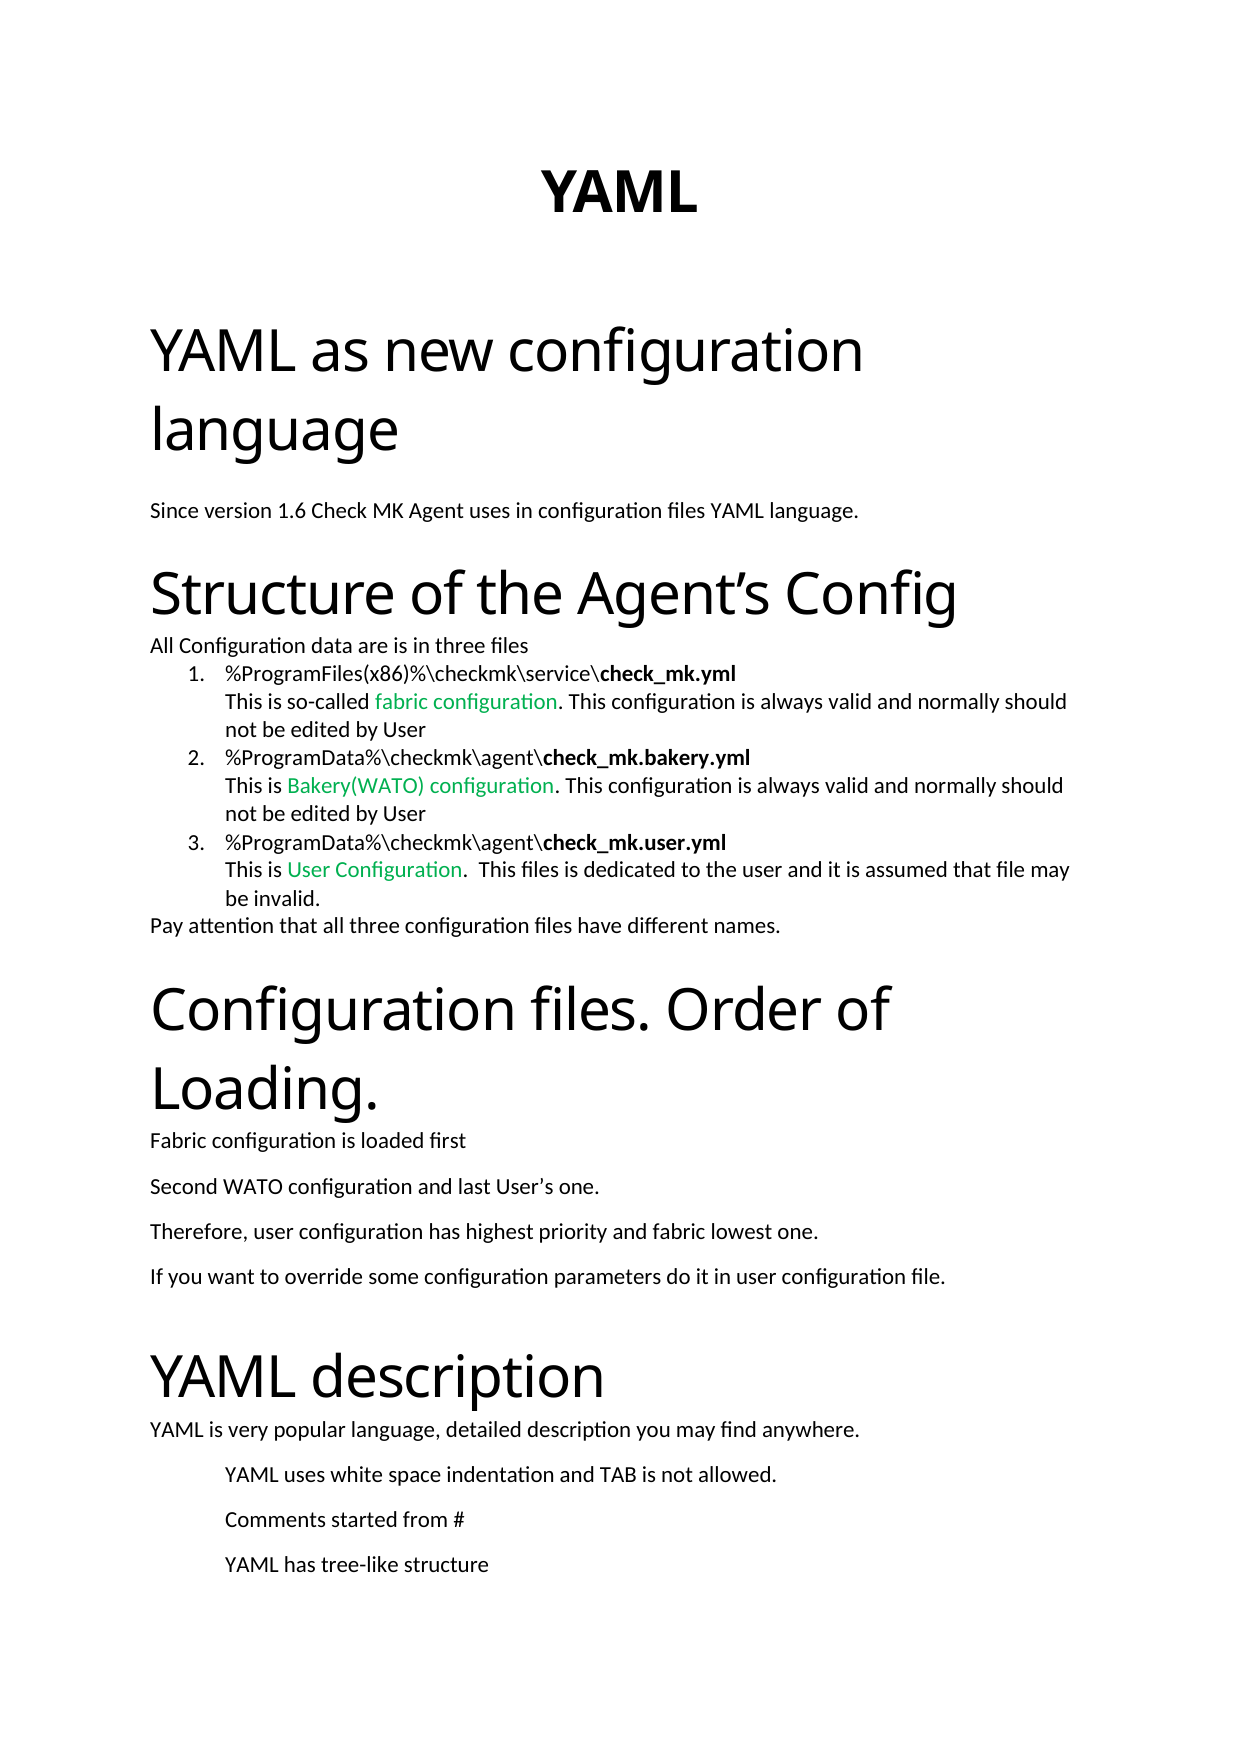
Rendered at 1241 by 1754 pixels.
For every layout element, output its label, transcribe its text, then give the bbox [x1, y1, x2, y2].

list %ProgramFiles(x86)%\checkmk\service\check_mk.yml This is so-called fabric configuration. This configuration is always valid and normally should not be edited by User [187, 659, 1090, 743]
text Configuration files. Order of Loading. [150, 968, 1090, 1127]
text YAML uses white space indentation and TAB is not allowed. [150, 1460, 1090, 1488]
list %ProgramData%\checkmk\agent\check_mk.user.yml This is User Configuration. This files is dedicated to the user and it is assumed that file may be invalid. [187, 828, 1090, 912]
text Therefore, user configuration has highest priority and fabric lowest one. [150, 1217, 1090, 1245]
text If you want to override some configuration parameters do it in user configuration file. [150, 1262, 1090, 1290]
text YAML is very popular language, detailed description you may find anywhere. [150, 1415, 1090, 1443]
text Since version 1.6 Check MK Agent uses in configuration files YAML language. [150, 496, 1090, 524]
text YAML [150, 150, 1090, 229]
text YAML has tree-like structure [150, 1551, 1090, 1579]
text YAML description [150, 1336, 1090, 1415]
text Pay attention that all three configuration files have different names. [150, 912, 1090, 940]
list %ProgramData%\checkmk\agent\check_mk.bakery.yml This is Bakery(WATO) configuration. This configuration is always valid and normally should not be edited by User [187, 743, 1090, 828]
text Structure of the Agent’s Config [150, 552, 1090, 631]
text Fabric configuration is loaded first [150, 1127, 1090, 1155]
text YAML as new configuration language [150, 309, 1090, 468]
text Second WATO configuration and last User’s one. [150, 1172, 1090, 1200]
text Comments started from # [150, 1505, 1090, 1533]
text All Configuration data are is in three files [150, 631, 1090, 659]
